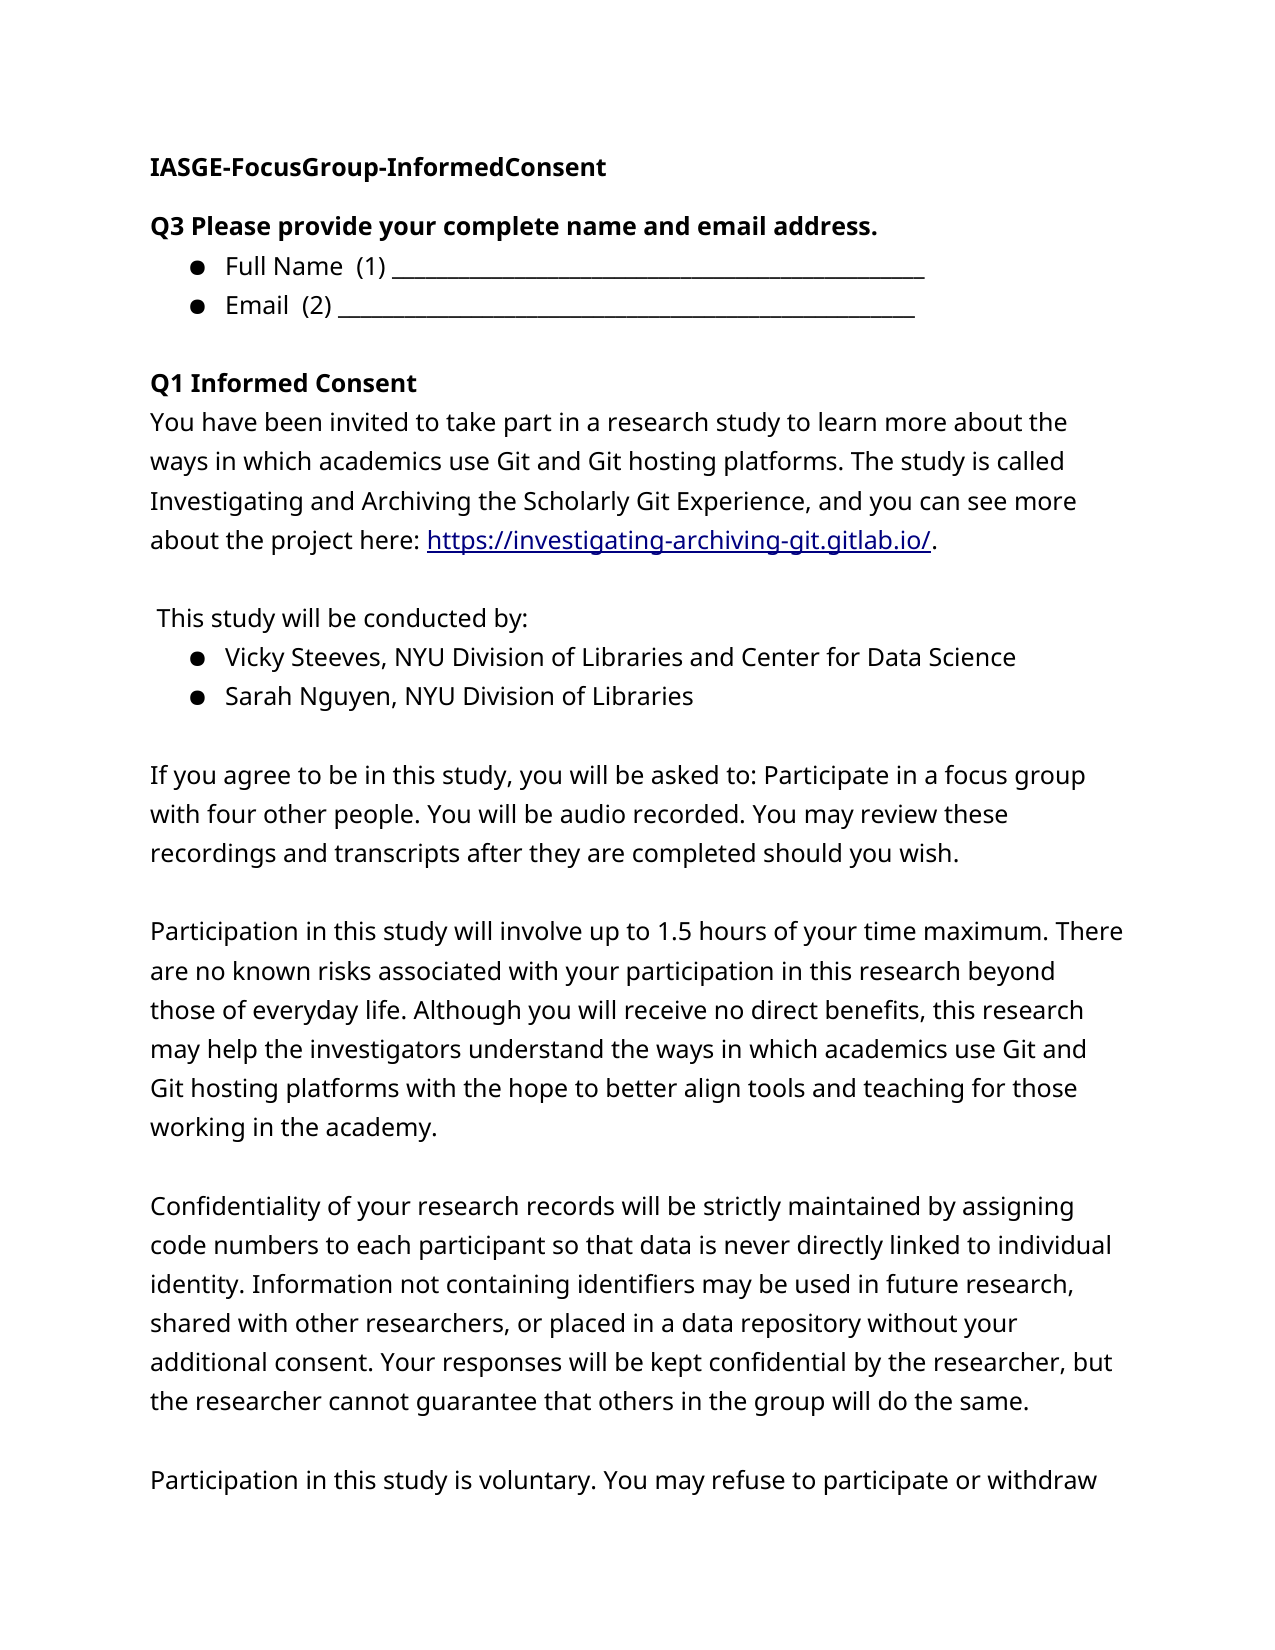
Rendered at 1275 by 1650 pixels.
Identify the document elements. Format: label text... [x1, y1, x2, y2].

text You have been invited to take part in a research study to learn more about the ways in which academics use Git and Git hosting platforms. The study is called Investigating and Archiving the Scholarly Git Experience, and you can see more about the project here: https://investigating-archiving-git.gitlab.io/. This study will be conducted by: [150, 405, 1125, 635]
list Vicky Steeves, NYU Division of Libraries and Center for Data Science [187, 640, 1125, 674]
text Participation in this study is voluntary. You may refuse to participate or withdraw [150, 1423, 1125, 1496]
text Confidentiality of your research records will be strictly maintained by assigning code numbers to each participant so that data is never directly linked to individual identity. Information not containing identifiers may be used in future research, shared with other researchers, or placed in a data repository without your additional consent. Your responses will be kept confidential by the researcher, but the researcher cannot guarantee that others in the group will do the same. [150, 1149, 1125, 1418]
list Sarah Nguyen, NYU Division of Libraries [187, 679, 1125, 713]
text Q3 Please provide your complete name and email address. [150, 209, 1125, 243]
text Participation in this study will involve up to 1.5 hours of your time maximum. There are no known risks associated with your participation in this research beyond those of everyday life. Although you will receive no direct benefits, this research may help the investigators understand the ways in which academics use Git and Git hosting platforms with the hope to better align tools and teaching for those working in the academy. [150, 875, 1125, 1144]
list Email (2) ____________________________________________________ [187, 287, 1125, 321]
text IASGE-FocusGroup-InformedConsent [150, 150, 1125, 184]
text If you agree to be in this study, you will be asked to: Participate in a focus group with four other people. You will be audio recorded. You may review these recordings and transcripts after they are completed should you wish. [150, 718, 1125, 870]
list Full Name (1) ________________________________________________ [187, 248, 1125, 282]
text Q1 Informed Consent [150, 327, 1125, 400]
